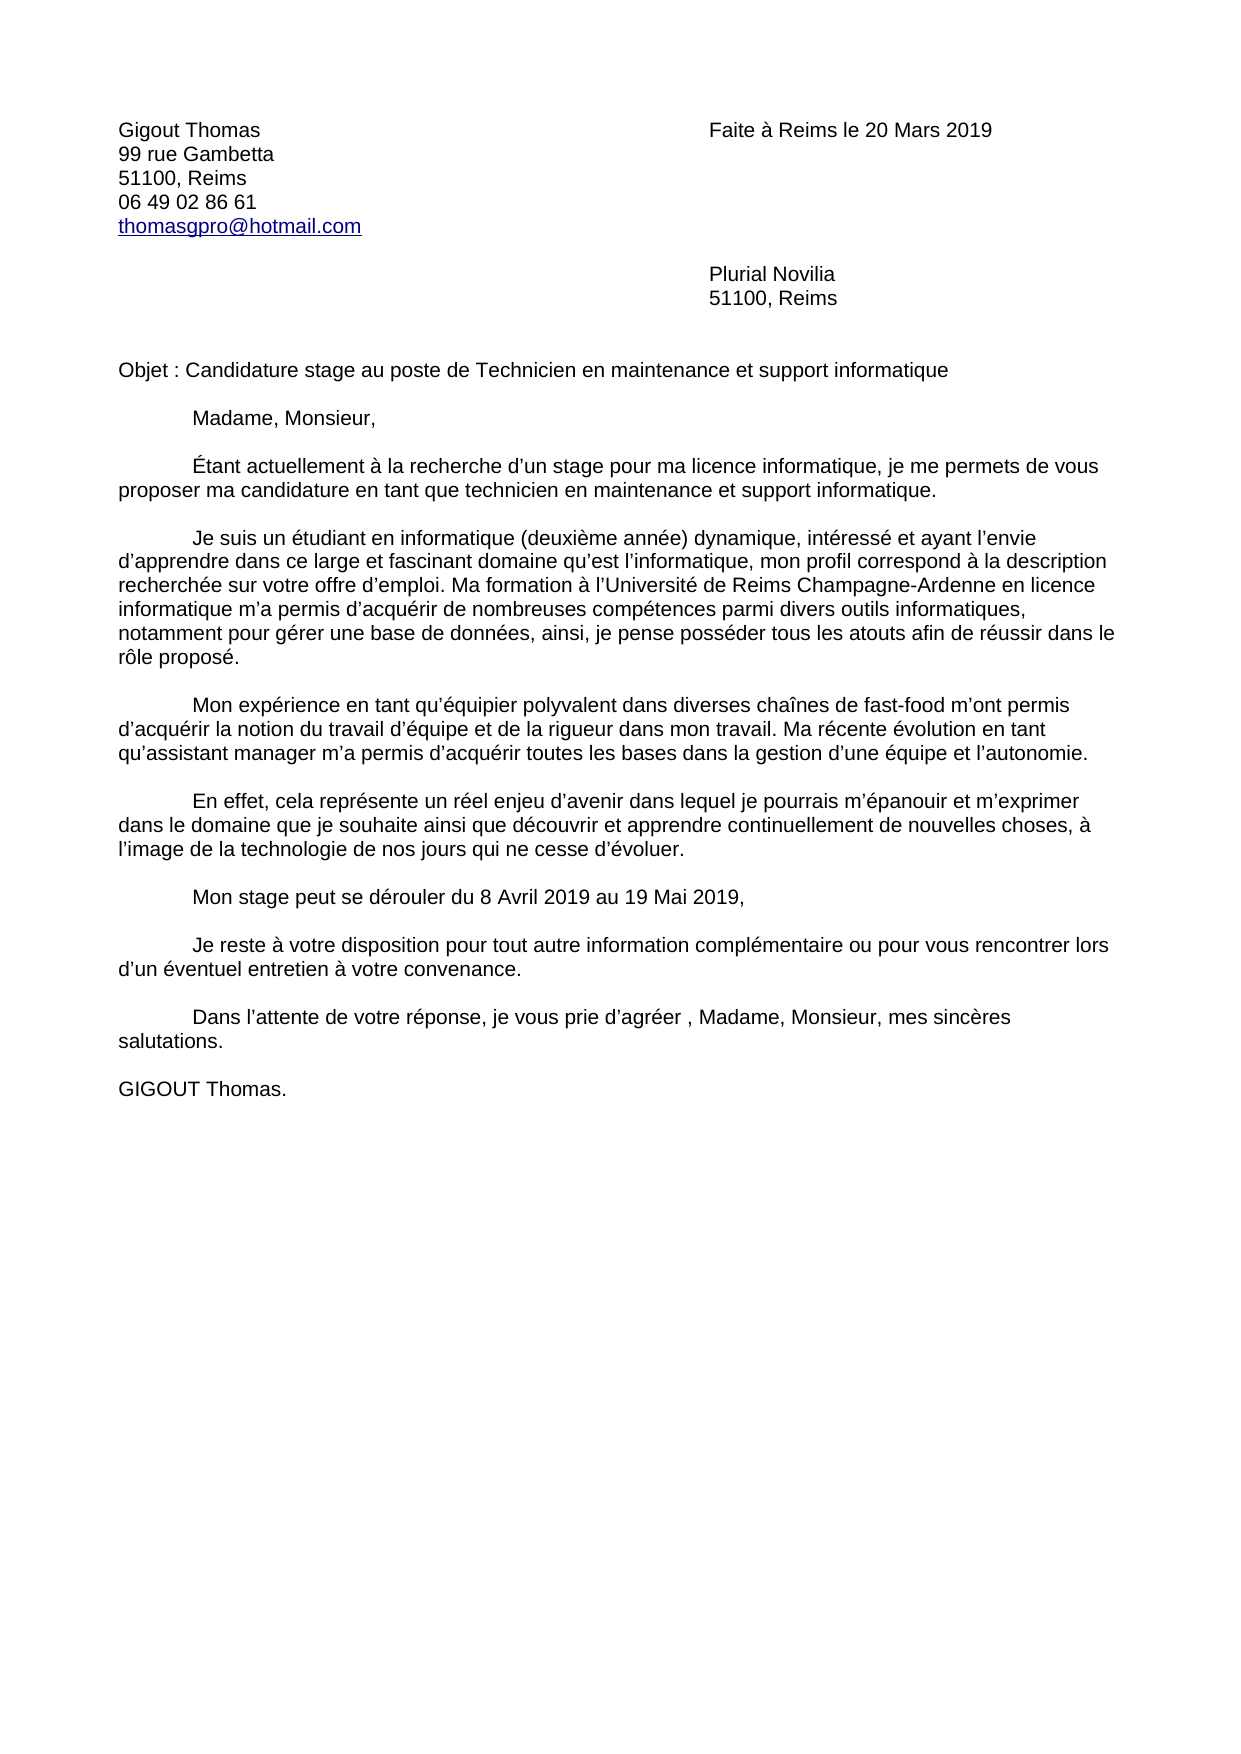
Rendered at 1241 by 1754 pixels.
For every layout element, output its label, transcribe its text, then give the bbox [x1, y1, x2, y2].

text 51100, Reims [118, 286, 1122, 310]
text Je reste à votre disposition pour tout autre information complémentaire ou pour vous rencontrer lors d’un éventuel entretien à votre convenance. [118, 933, 1122, 981]
text 99 rue Gambetta [118, 142, 1122, 166]
text GIGOUT Thomas. [118, 1076, 1122, 1100]
text 51100, Reims [118, 166, 1122, 190]
text thomasgpro@hotmail.com [118, 214, 1122, 238]
text Mon expérience en tant qu’équipier polyvalent dans diverses chaînes de fast-food m’ont permis d’acquérir la notion du travail d’équipe et de la rigueur dans mon travail. Ma récente évolution en tant qu’assistant manager m’a permis d’acquérir toutes les bases dans la gestion d’une équipe et l’autonomie. [118, 693, 1122, 765]
text Je suis un étudiant en informatique (deuxième année) dynamique, intéressé et ayant l’envie d’apprendre dans ce large et fascinant domaine qu’est l’informatique, mon profil correspond à la description recherchée sur votre offre d’emploi. Ma formation à l’Université de Reims Champagne-Ardenne en licence informatique m’a permis d’acquérir de nombreuses compétences parmi divers outils informatiques, notamment pour gérer une base de données, ainsi, je pense posséder tous les atouts afin de réussir dans le rôle proposé. [118, 525, 1122, 669]
text Objet : Candidature stage au poste de Technicien en maintenance et support informatique [118, 358, 1122, 382]
text En effet, cela représente un réel enjeu d’avenir dans lequel je pourrais m’épanouir et m’exprimer dans le domaine que je souhaite ainsi que découvrir et apprendre continuellement de nouvelles choses, à l’image de la technologie de nos jours qui ne cesse d’évoluer. [118, 789, 1122, 861]
text Mon stage peut se dérouler du 8 Avril 2019 au 19 Mai 2019, [118, 885, 1122, 909]
text Dans l’attente de votre réponse, je vous prie d’agréer , Madame, Monsieur, mes sincères salutations. [118, 1004, 1122, 1052]
text Gigout Thomas Faite à Reims le 20 Mars 2019 [118, 118, 1122, 142]
text 06 49 02 86 61 [118, 190, 1122, 214]
text Plurial Novilia [118, 262, 1122, 286]
text Étant actuellement à la recherche d’un stage pour ma licence informatique, je me permets de vous proposer ma candidature en tant que technicien en maintenance et support informatique. [118, 453, 1122, 501]
text Madame, Monsieur, [118, 406, 1122, 429]
